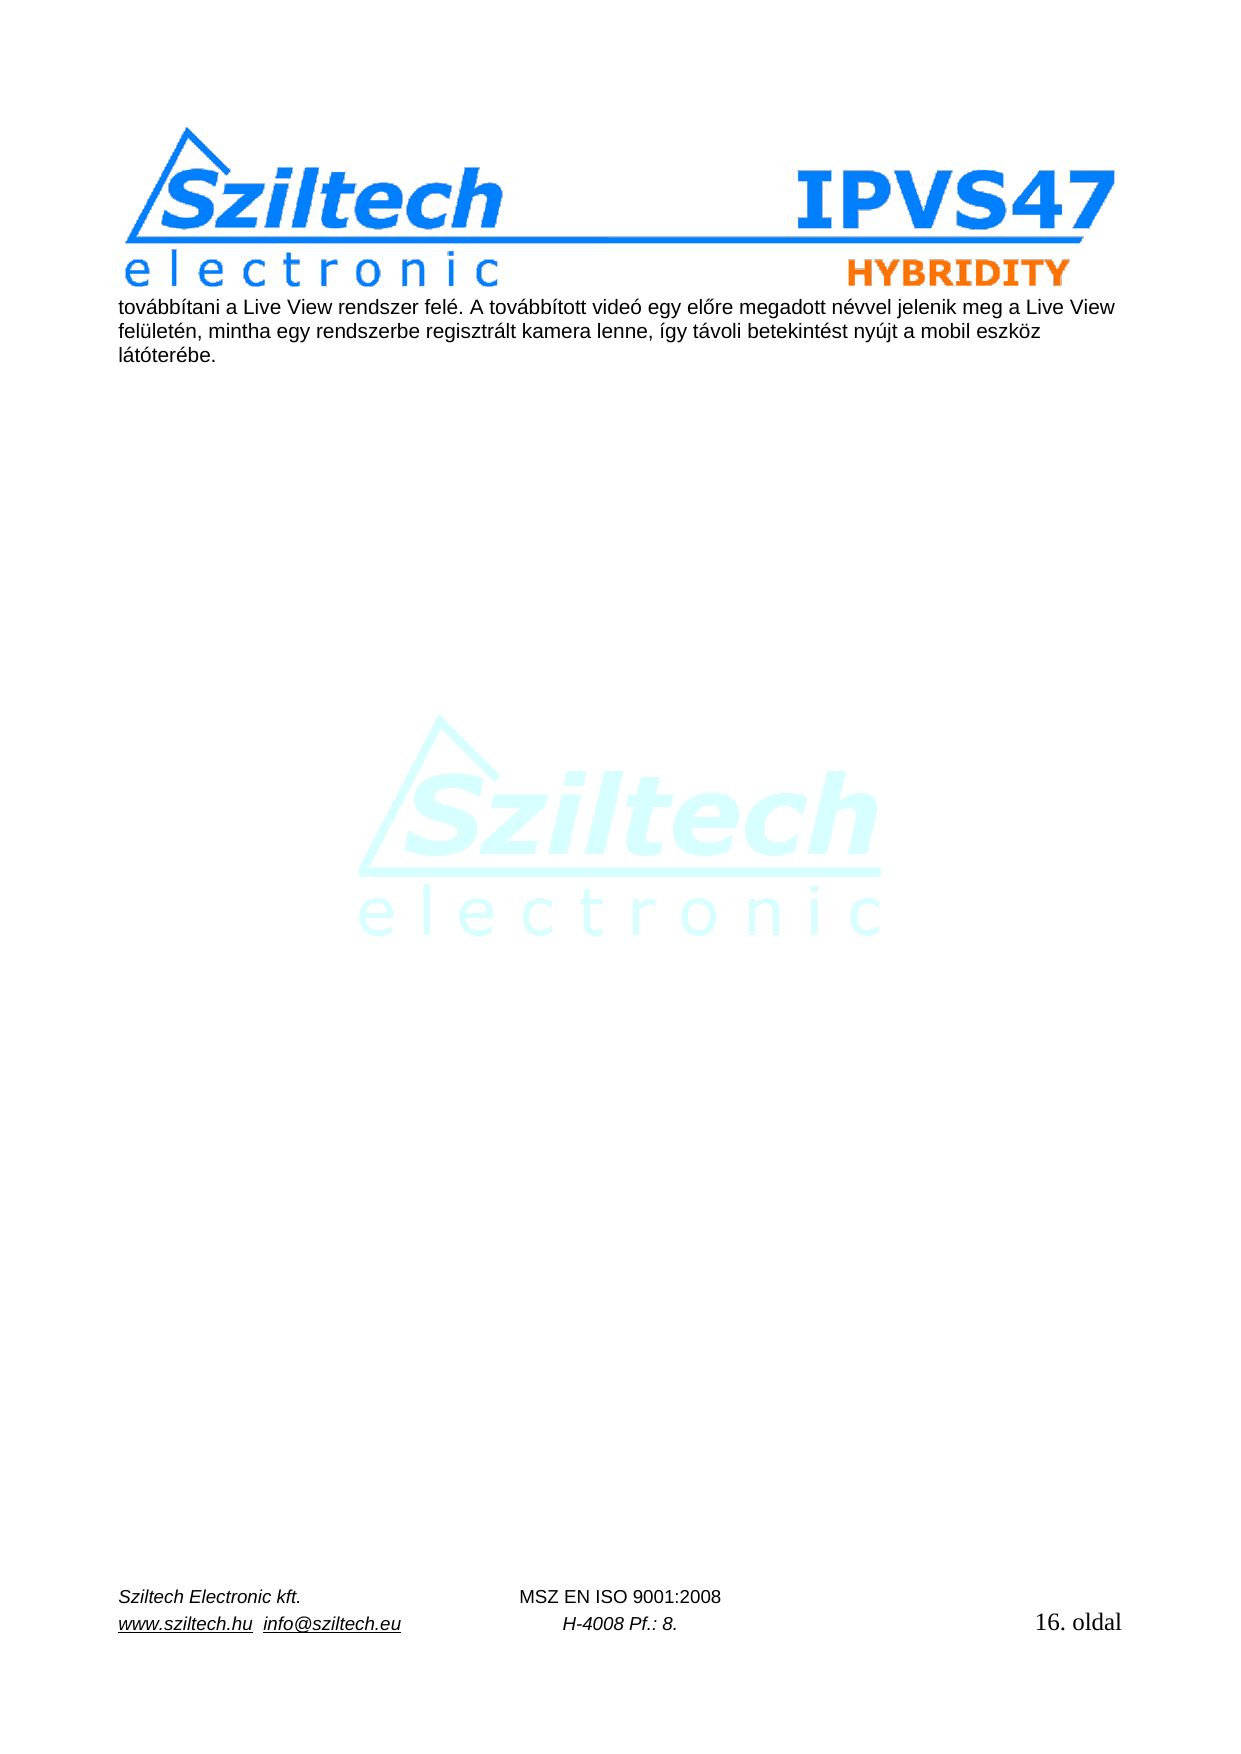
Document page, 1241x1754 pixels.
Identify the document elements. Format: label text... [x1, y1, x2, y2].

text továbbítani a Live View rendszer felé. A továbbított videó egy előre megadott névvel jelenik meg a Live View felületén, mintha egy rendszerbe regisztrált kamera lenne, így távoli betekintést nyújt a mobil eszköz látóterébe. [118, 295, 1122, 366]
picture [118, 118, 1123, 295]
